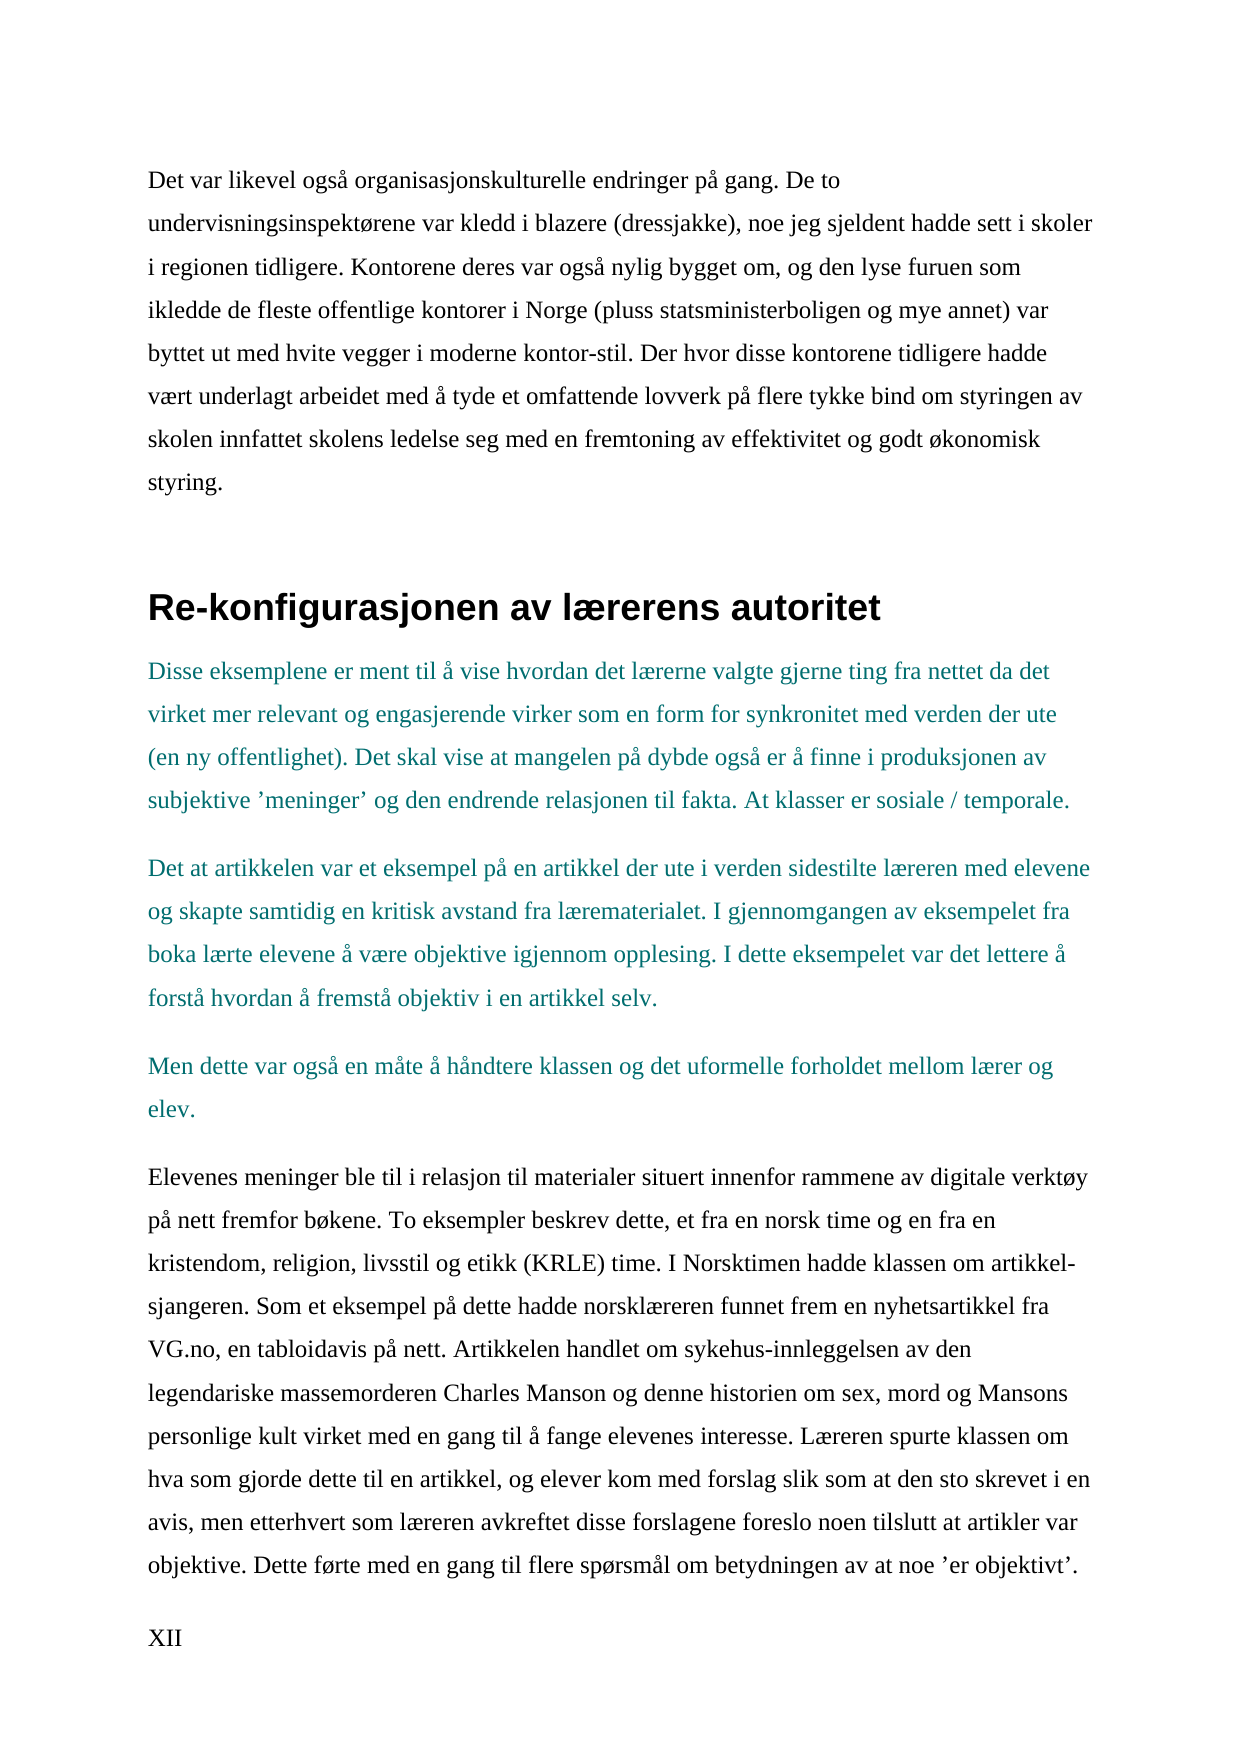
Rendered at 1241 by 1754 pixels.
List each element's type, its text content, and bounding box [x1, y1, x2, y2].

text Elevenes meninger ble til i relasjon til materialer situert innenfor rammene av digitale verktøy på nett fremfor bøkene. To eksempler beskrev dette, et fra en norsk time og en fra en kristendom, religion, livsstil og etikk (KRLE) time. I Norsktimen hadde klassen om artikkel-sjangeren. Som et eksempel på dette hadde norsklæreren funnet frem en nyhetsartikkel fra VG.no, en tabloidavis på nett. Artikkelen handlet om sykehus-innleggelsen av den legendariske massemorderen Charles Manson og denne historien om sex, mord og Mansons personlige kult virket med en gang til å fange elevenes interesse. Læreren spurte klassen om hva som gjorde dette til en artikkel, og elever kom med forslag slik som at den sto skrevet i en avis, men etterhvert som læreren avkreftet disse forslagene foreslo noen tilslutt at artikler var objektive. Dette førte med en gang til flere spørsmål om betydningen av at noe ’er objektivt’. [148, 1162, 1092, 1579]
text Disse eksemplene er ment til å vise hvordan det lærerne valgte gjerne ting fra nettet da det virket mer relevant og engasjerende virker som en form for synkronitet med verden der ute (en ny offentlighet). Det skal vise at mangelen på dybde også er å finne i produksjonen av subjektive ’meninger’ og den endrende relasjonen til fakta. At klasser er sosiale / temporale. [148, 656, 1092, 814]
text Det at artikkelen var et eksempel på en artikkel der ute i verden sidestilte læreren med elevene og skapte samtidig en kritisk avstand fra lærematerialet. I gjennomgangen av eksempelet fra boka lærte elevene å være objektive igjennom opplesing. I dette eksempelet var det lettere å forstå hvordan å fremstå objektiv i en artikkel selv. [148, 853, 1092, 1011]
text Det var likevel også organisasjonskulturelle endringer på gang. De to undervisningsinspektørene var kledd i blazere (dressjakke), noe jeg sjeldent hadde sett i skoler i regionen tidligere. Kontorene deres var også nylig bygget om, og den lyse furuen som ikledde de fleste offentlige kontorer i Norge (pluss statsministerboligen og mye annet) var byttet ut med hvite vegger i moderne kontor-stil. Der hvor disse kontorene tidligere hadde vært underlagt arbeidet med å tyde et omfattende lovverk på flere tykke bind om styringen av skolen innfattet skolens ledelse seg med en fremtoning av effektivitet og godt økonomisk styring. [148, 165, 1092, 496]
text Men dette var også en måte å håndtere klassen og det uformelle forholdet mellom lærer og elev. [148, 1051, 1092, 1123]
subtitle Re-konfigurasjonen av lærerens autoritet [148, 585, 1092, 628]
